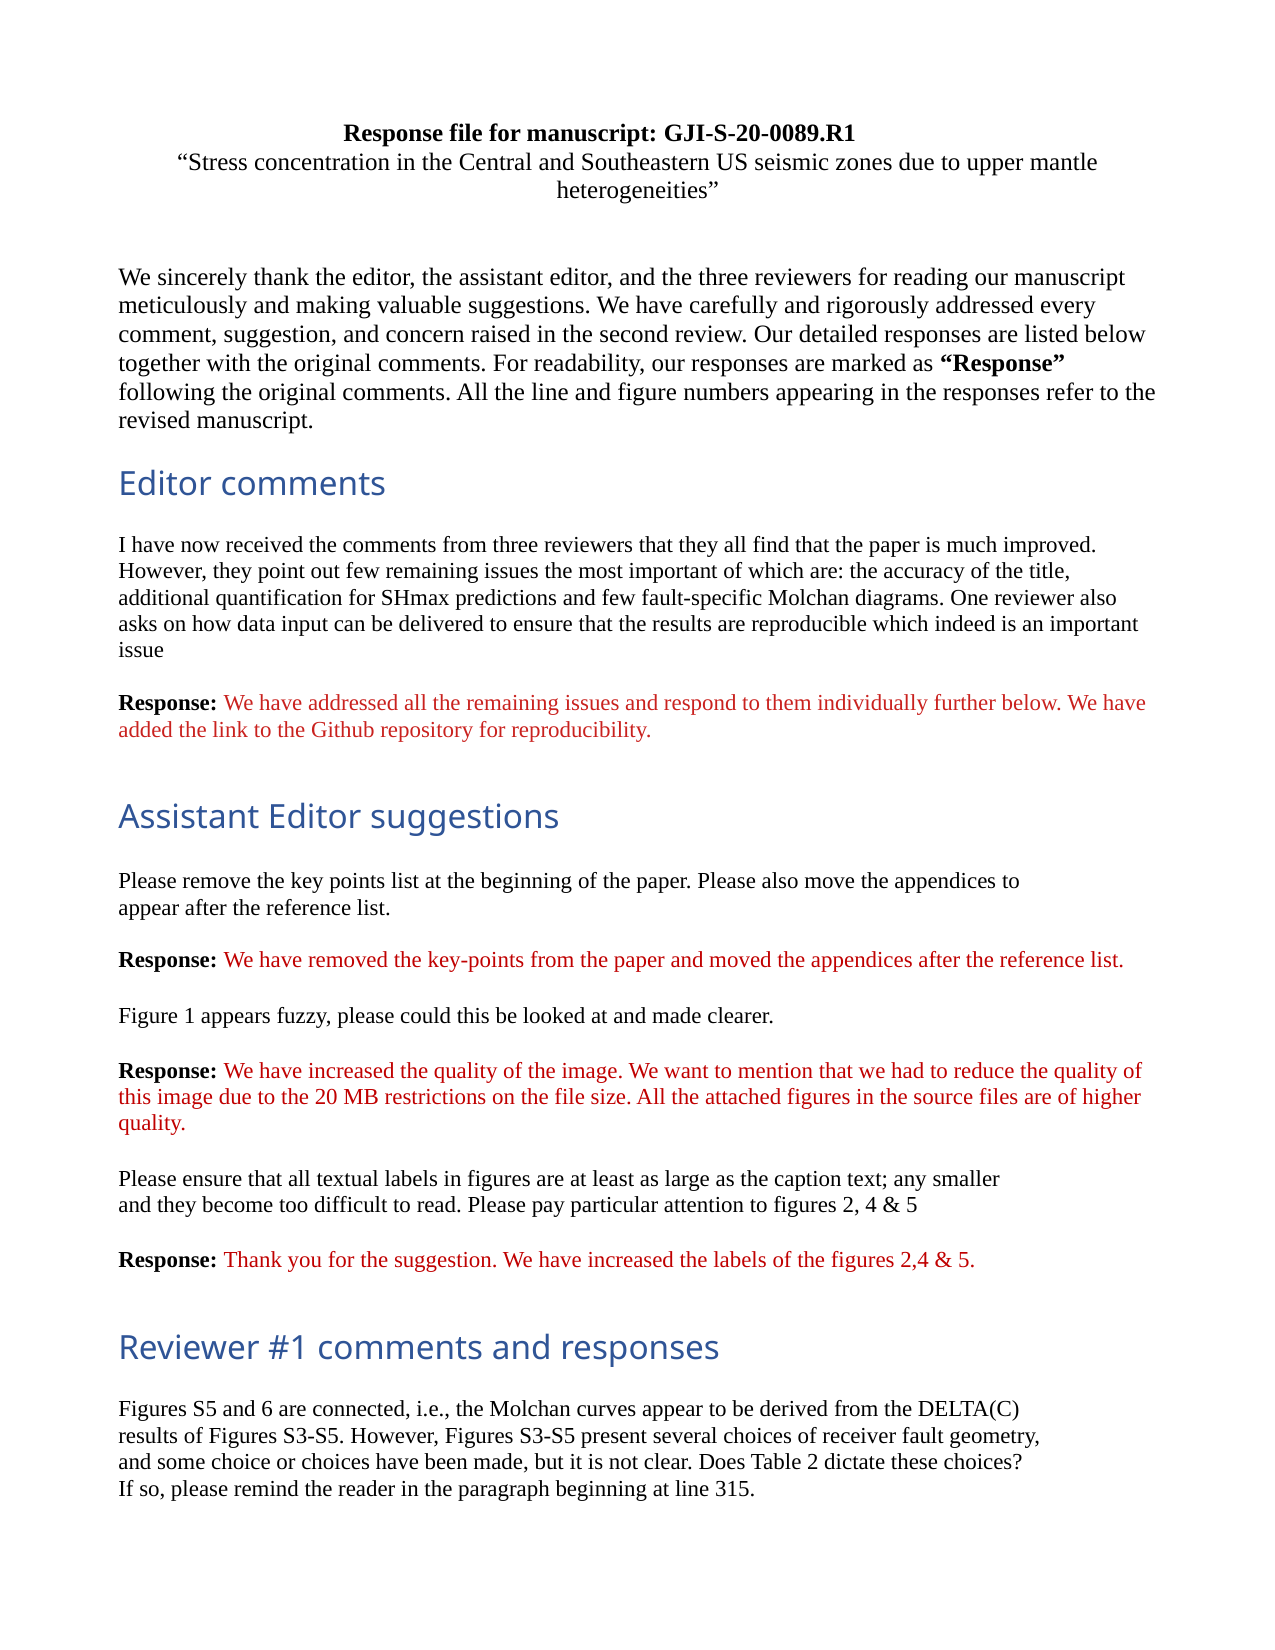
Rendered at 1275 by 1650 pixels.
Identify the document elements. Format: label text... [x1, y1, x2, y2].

text and some choice or choices have been made, but it is not clear. Does Table 2 dictate these choices? [118, 1448, 1157, 1474]
text Response: We have removed the key-points from the paper and moved the appendices after the reference list. [118, 947, 1157, 973]
subtitle Assistant Editor suggestions [118, 793, 1157, 839]
text Response: We have increased the quality of the image. We want to mention that we had to reduce the quality of this image due to the 20 MB restrictions on the file size. All the attached figures in the source files are of higher quality. [118, 1057, 1157, 1136]
text Please remove the key points list at the beginning of the paper. Please also move the appendices to [118, 867, 1157, 894]
text We sincerely thank the editor, the assistant editor, and the three reviewers for reading our manuscript meticulously and making valuable suggestions. We have carefully and rigorously addressed every comment, suggestion, and concern raised in the second review. Our detailed responses are listed below together with the original comments. For readability, our responses are marked as “Response” following the original comments. All the line and figure numbers appearing in the responses refer to the revised manuscript. [118, 262, 1157, 434]
text Response file for manuscript: GJI-S-20-0089.R1 [268, 118, 1157, 147]
text Response: We have addressed all the remaining issues and respond to them individually further below. We have added the link to the Github repository for reproducibility. [118, 689, 1157, 742]
text appear after the reference list. [118, 894, 1157, 920]
text Figures S5 and 6 are connected, i.e., the Molchan curves appear to be derived from the DELTA(C) [118, 1396, 1157, 1422]
text “Stress concentration in the Central and Southeastern US seismic zones due to upper mantle heterogeneities” [118, 147, 1157, 204]
text Please ensure that all textual labels in figures are at least as large as the caption text; any smaller [118, 1164, 1157, 1191]
text results of Figures S3-S5. However, Figures S3-S5 present several choices of receiver fault geometry, [118, 1422, 1157, 1448]
text Figure 1 appears fuzzy, please could this be looked at and made clearer. [118, 1002, 1157, 1028]
text and they become too difficult to read. Please pay particular attention to figures 2, 4 & 5 [118, 1191, 1157, 1217]
text I have now received the comments from three reviewers that they all find that the paper is much improved. However, they point out few remaining issues the most important of which are: the accuracy of the title, additional quantification for SHmax predictions and few fault-specific Molchan diagrams. One reviewer also asks on how data input can be delivered to ensure that the results are reproducible which indeed is an important issue [118, 531, 1157, 663]
text Response: Thank you for the suggestion. We have increased the labels of the figures 2,4 & 5. [118, 1246, 1157, 1272]
text If so, please remind the reader in the paragraph beginning at line 315. [118, 1474, 1157, 1501]
subtitle Reviewer #1 comments and responses [118, 1324, 1157, 1369]
subtitle Editor comments [118, 459, 1157, 505]
